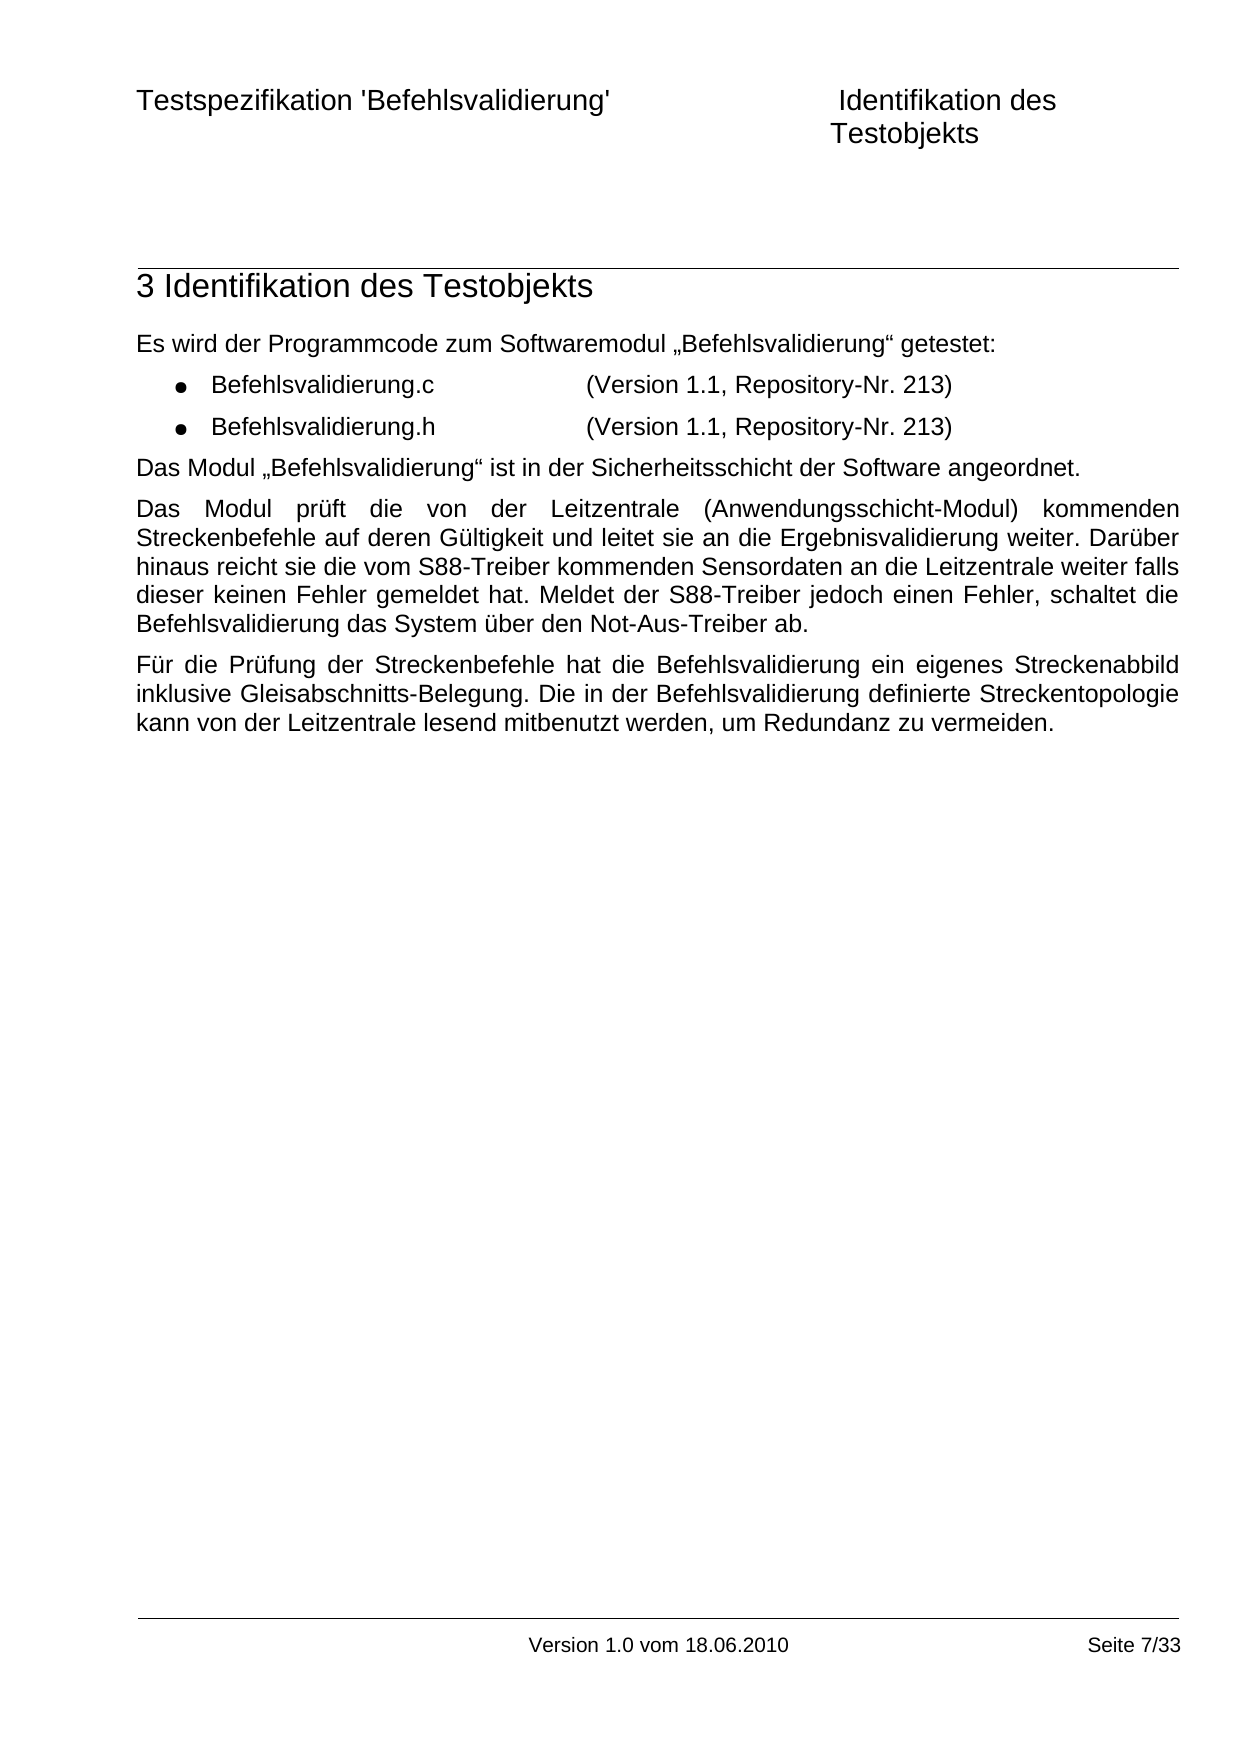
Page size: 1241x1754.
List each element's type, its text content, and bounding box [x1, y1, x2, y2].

list Befehlsvalidierung.h (Version 1.1, Repository-Nr. 213) [173, 412, 1181, 441]
text Das Modul prüft die von der Leitzentrale (Anwendungsschicht-Modul) kommenden Streckenbefehle auf deren Gültigkeit und leitet sie an die Ergebnisvalidierung weiter. Darüber hinaus reicht sie die vom S88-Treiber kommenden Sensordaten an die Leitzentrale weiter falls dieser keinen Fehler gemeldet hat. Meldet der S88-Treiber jedoch einen Fehler, schaltet die Befehlsvalidierung das System über den Not-Aus-Treiber ab. [136, 494, 1181, 638]
subtitle Identifikation des Testobjekts [136, 289, 526, 304]
text Für die Prüfung der Streckenbefehle hat die Befehlsvalidierung ein eigenes Streckenabbild inklusive Gleisabschnitts-Belegung. Die in der Befehlsvalidierung definierte Streckentopologie kann von der Leitzentrale lesend mitbenutzt werden, um Redundanz zu vermeiden. [136, 651, 1181, 737]
text Das Modul „Befehlsvalidierung“ ist in der Sicherheitsschicht der Software angeordnet. [136, 453, 1181, 482]
list Befehlsvalidierung.c (Version 1.1, Repository-Nr. 213) [173, 371, 1181, 399]
text Es wird der Programmcode zum Softwaremodul „Befehlsvalidierung“ getestet: [136, 329, 1181, 358]
subtitle Identifikation des Testobjekts [527, 289, 1181, 304]
